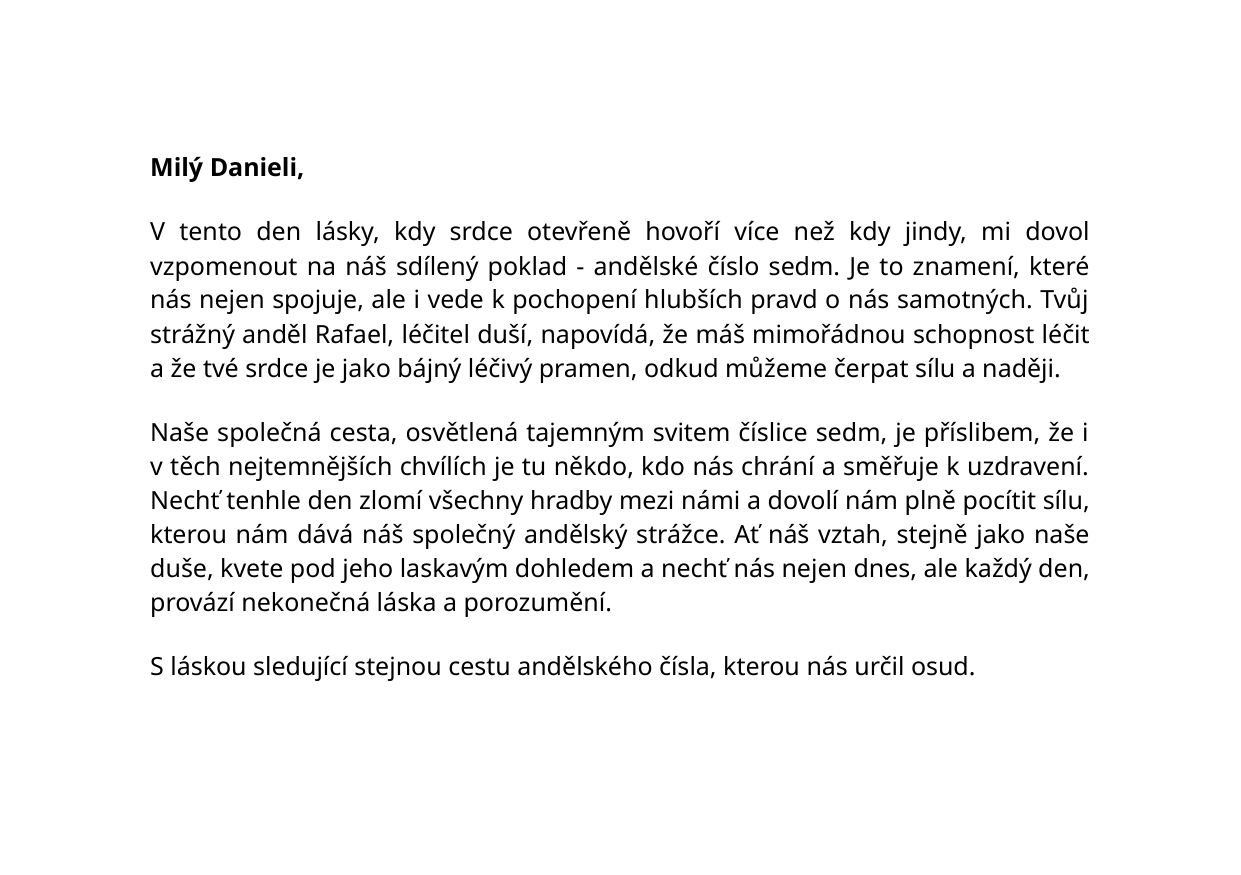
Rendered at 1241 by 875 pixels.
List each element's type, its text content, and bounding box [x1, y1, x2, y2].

text Naše společná cesta, osvětlená tajemným svitem číslice sedm, je příslibem, že i v těch nejtemnějších chvílích je tu někdo, kdo nás chrání a směřuje k uzdravení. Nechť tenhle den zlomí všechny hradby mezi námi a dovolí nám plně pocítit sílu, kterou nám dává náš společný andělský strážce. Ať náš vztah, stejně jako naše duše, kvete pod jeho laskavým dohledem a nechť nás nejen dnes, ale každý den, provází nekonečná láska a porozumění. [150, 414, 1091, 619]
text V tento den lásky, kdy srdce otevřeně hovoří více než kdy jindy, mi dovol vzpomenout na náš sdílený poklad - andělské číslo sedm. Je to znamení, které nás nejen spojuje, ale i vede k pochopení hlubších pravd o nás samotných. Tvůj strážný anděl Rafael, léčitel duší, napovídá, že máš mimořádnou schopnost léčit a že tvé srdce je jako bájný léčivý pramen, odkud můžeme čerpat sílu a naději. [150, 214, 1091, 384]
text Milý Danieli, [150, 150, 1091, 184]
text S láskou sledující stejnou cestu andělského čísla, kterou nás určil osud. [150, 649, 1091, 683]
